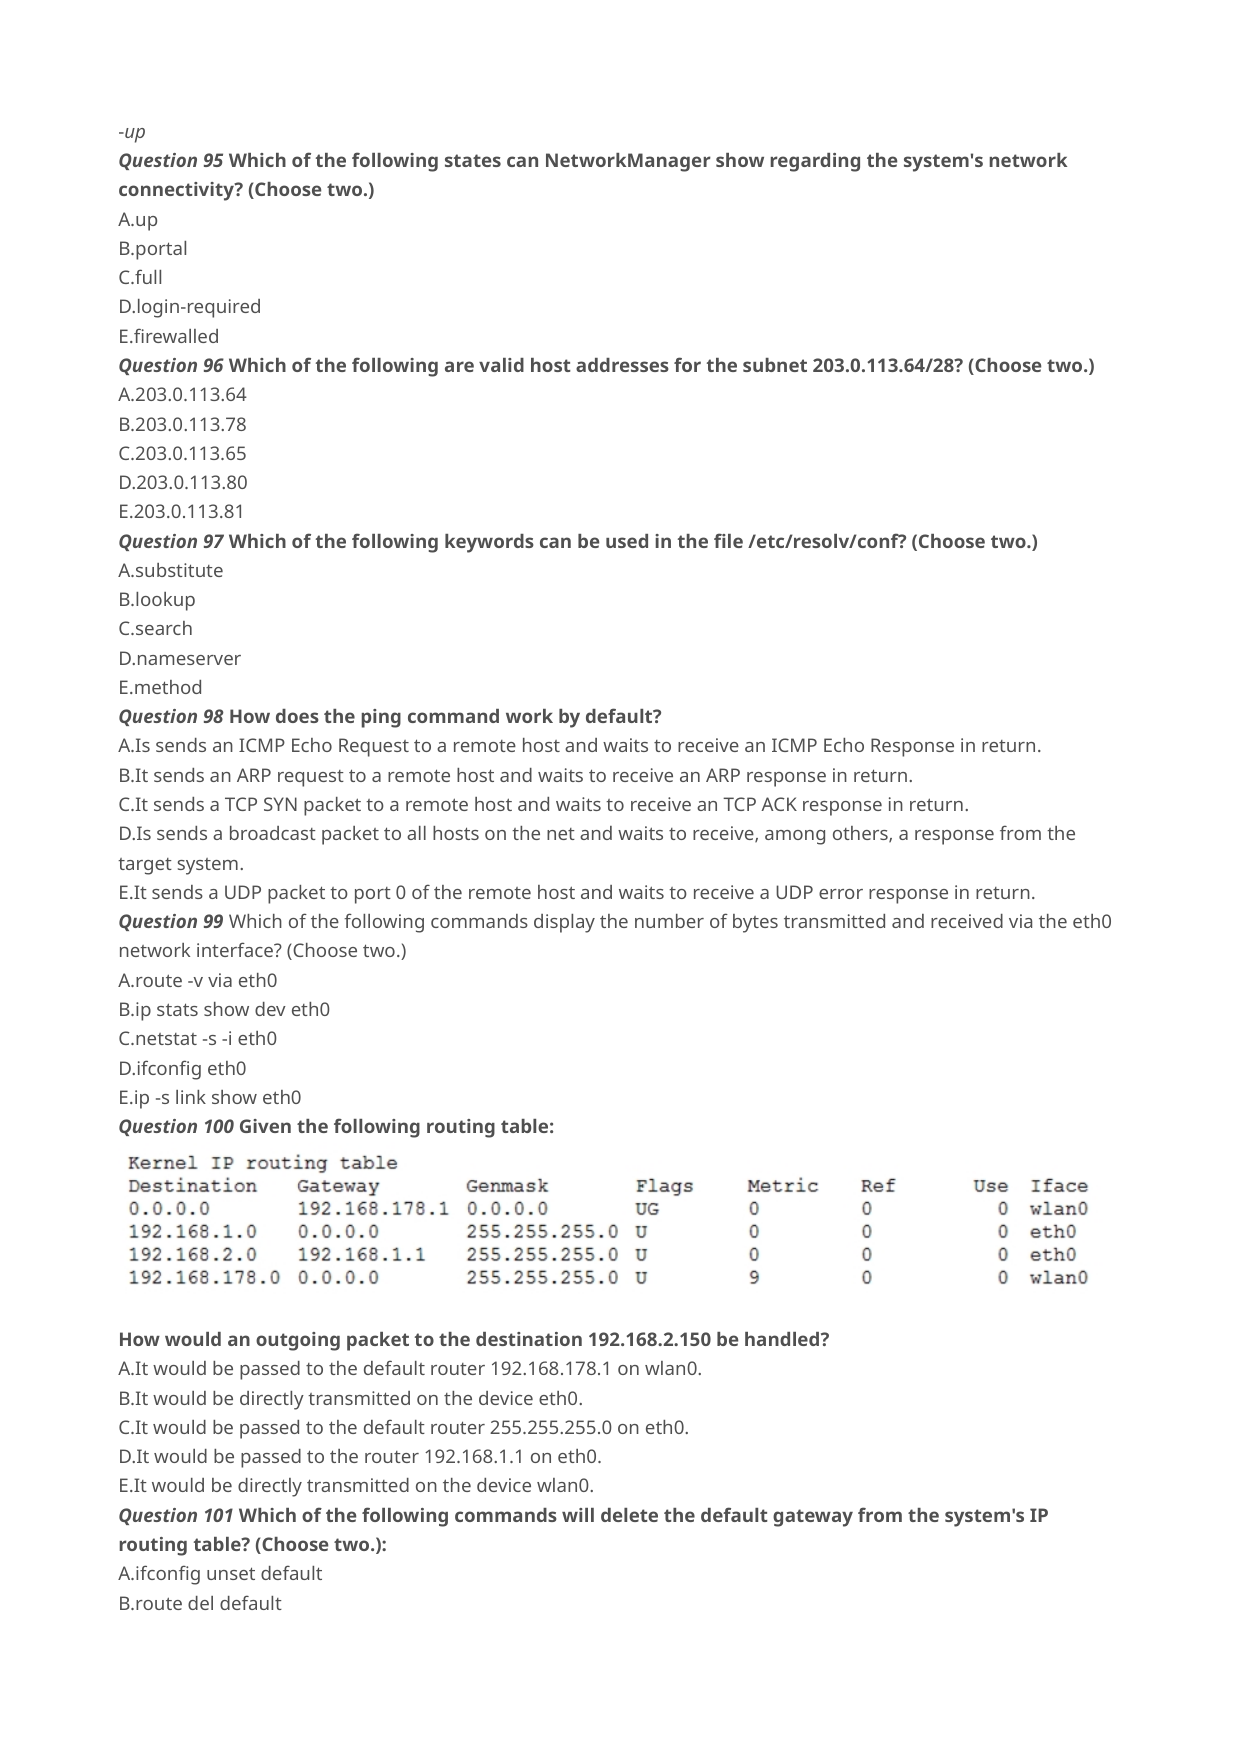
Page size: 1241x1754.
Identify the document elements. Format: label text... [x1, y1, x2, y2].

text A.It would be passed to the default router 192.168.178.1 on wlan0. [118, 1356, 1122, 1381]
text E.firewalled [118, 323, 1122, 348]
text B.It sends an ARP request to a remote host and waits to receive an ARP response in return. [118, 762, 1122, 788]
text E.It would be directly transmitted on the device wlan0. [118, 1473, 1122, 1498]
text C.It sends a TCP SYN packet to a remote host and waits to receive an TCP ACK response in return. [118, 791, 1122, 817]
text A.203.0.113.64 [118, 382, 1122, 407]
text D.203.0.113.80 [118, 469, 1122, 495]
text D.It would be passed to the router 192.168.1.1 on eth0. [118, 1443, 1122, 1469]
text D.Is sends a broadcast packet to all hosts on the net and waits to receive, among others, a response from the target system. [118, 821, 1122, 875]
text C.netstat -s -i eth0 [118, 1026, 1122, 1051]
text C.full [118, 264, 1122, 290]
text C.203.0.113.65 [118, 440, 1122, 466]
text Question 96 Which of the following are valid host addresses for the subnet 203.0.113.64/28? (Choose two.) [118, 352, 1122, 378]
text B.ip stats show dev eth0 [118, 996, 1122, 1022]
text E.ip -s link show eth0 [118, 1084, 1122, 1109]
text D.ifconfig eth0 [118, 1055, 1122, 1080]
text C.It would be passed to the default router 255.255.255.0 on eth0. [118, 1414, 1122, 1440]
text A.ifconfig unset default [118, 1561, 1122, 1586]
text C.search [118, 616, 1122, 641]
text E.method [118, 674, 1122, 700]
text B.It would be directly transmitted on the device eth0. [118, 1385, 1122, 1411]
text E.It sends a UDP packet to port 0 of the remote host and waits to receive a UDP error response in return. [118, 879, 1122, 905]
text Question 98 How does the ping command work by default? A.Is sends an ICMP Echo Request to a remote host and waits to receive an ICMP Echo Response in return. [118, 703, 1122, 758]
text Question 101 Which of the following commands will delete the default gateway from the system's IP routing table? (Choose two.): [118, 1502, 1122, 1557]
text E.203.0.113.81 [118, 499, 1122, 524]
text B.portal [118, 235, 1122, 261]
text D.login-required [118, 294, 1122, 319]
text -up Question 95 Which of the following states can NetworkManager show regarding the system's network connectivity? (Choose two.) [118, 118, 1122, 202]
text How would an outgoing packet to the destination 192.168.2.150 be handled? [118, 1326, 1122, 1352]
text B.route del default [118, 1590, 1122, 1615]
text Question 99 Which of the following commands display the number of bytes transmitted and received via the eth0 network interface? (Choose two.) A.route -v via eth0 [118, 908, 1122, 992]
picture [118, 1142, 1123, 1299]
text D.nameserver [118, 645, 1122, 671]
text A.substitute [118, 557, 1122, 583]
text B.203.0.113.78 [118, 411, 1122, 436]
text B.lookup [118, 586, 1122, 612]
text Question 97 Which of the following keywords can be used in the file /etc/resolv/conf? (Choose two.) [118, 528, 1122, 553]
text A.up [118, 206, 1122, 231]
text Question 100 Given the following routing table: [118, 1113, 1122, 1139]
